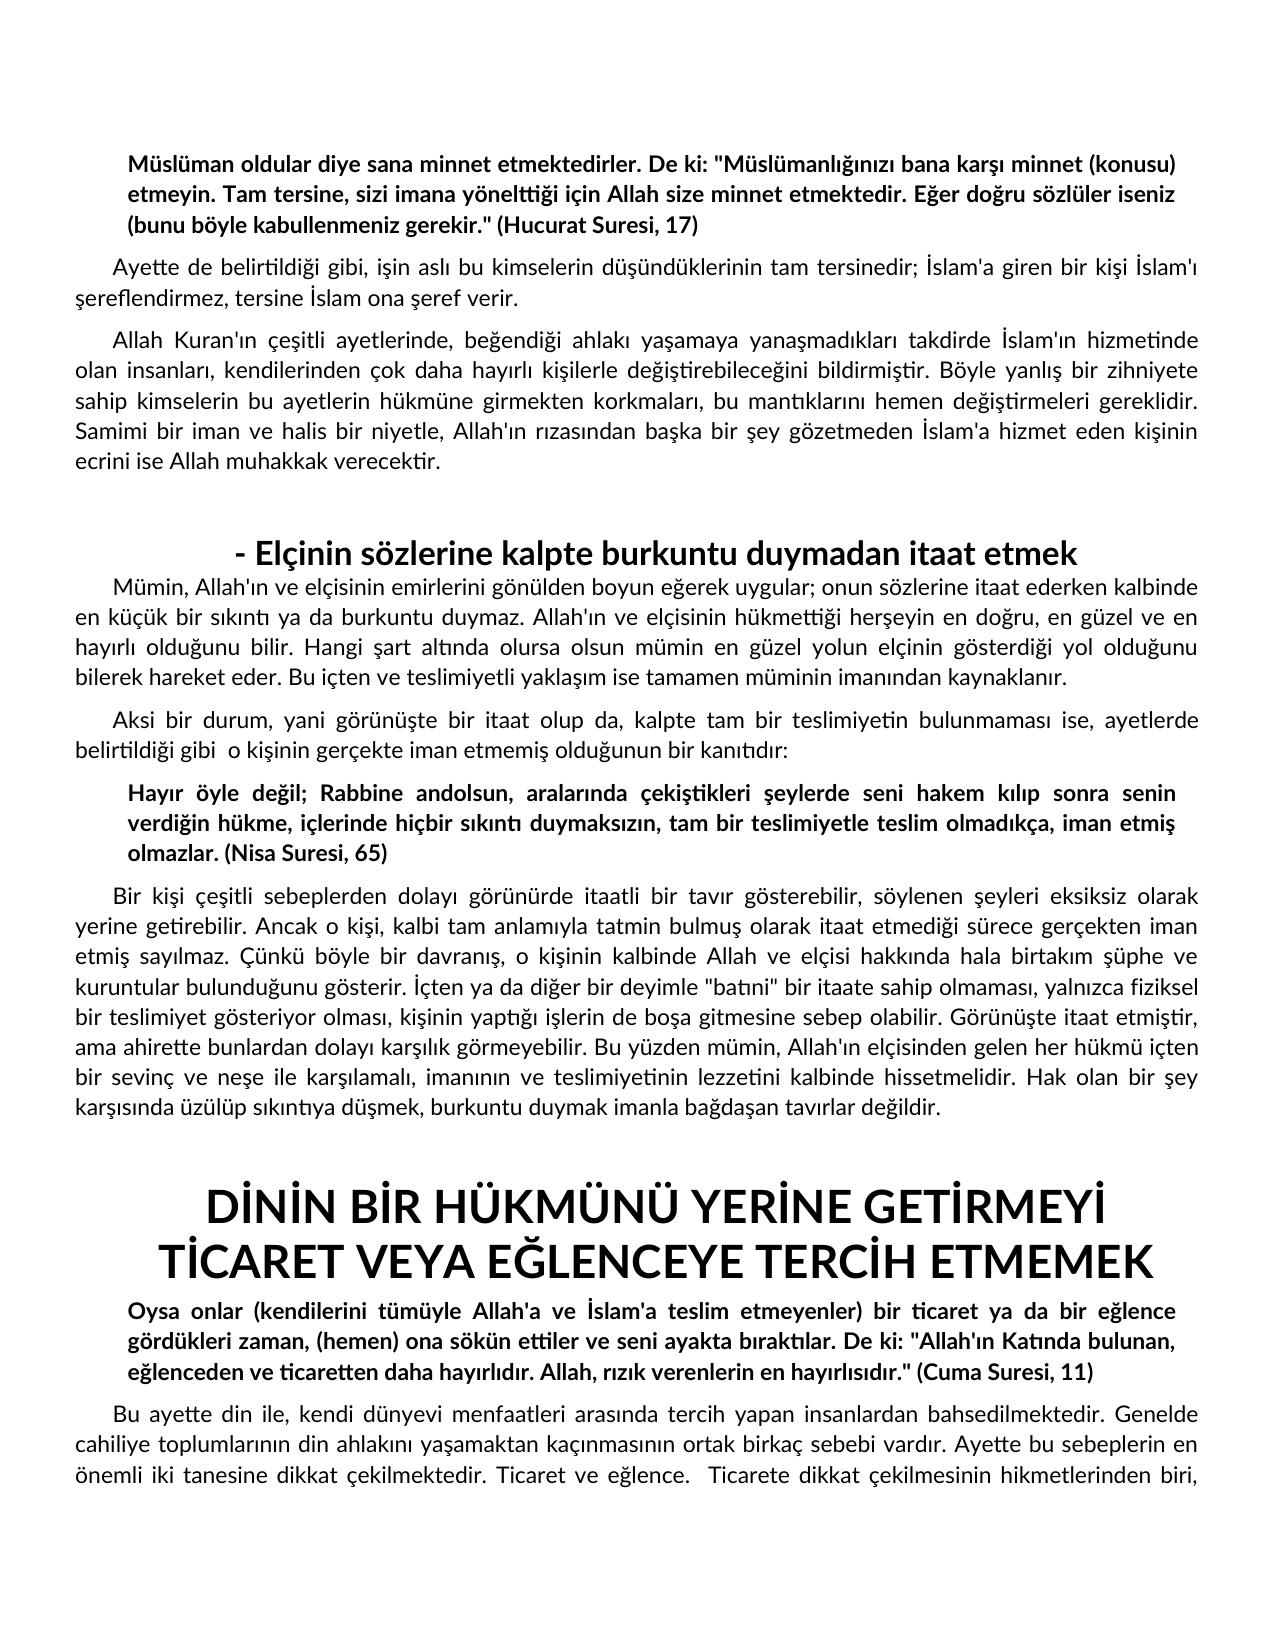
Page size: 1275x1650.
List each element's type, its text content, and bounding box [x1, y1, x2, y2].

text Allah Kuran'ın çeşitli ayetlerinde, beğendiği ahlakı yaşamaya yanaşmadıkları takdirde İslam'ın hizmetinde olan insanları, kendilerinden çok daha hayırlı kişilerle değiştirebileceğini bildirmiştir. Böyle yanlış bir zihniyete sahip kimselerin bu ayetlerin hükmüne girmekten korkmaları, bu mantıklarını hemen değiştirmeleri gereklidir. Samimi bir iman ve halis bir niyetle, Allah'ın rızasından başka bir şey gözetmeden İslam'a hizmet eden kişinin ecrini ise Allah muhakkak verecektir. [75, 326, 1200, 474]
text Oysa onlar (kendilerini tümüyle Allah'a ve İslam'a teslim etmeyenler) bir ticaret ya da bir eğlence gördükleri zaman, (hemen) ona sökün ettiler ve seni ayakta bıraktılar. De ki: "Allah'ın Katında bulunan, eğlenceden ve ticaretten daha hayırlıdır. Allah, rızık verenlerin en hayırlısıdır." (Cuma Suresi, 11) [127, 1297, 1177, 1385]
text Aksi bir durum, yani görünüşte bir itaat olup da, kalpte tam bir teslimiyetin bulunmaması ise, ayetlerde belirtildiği gibi o kişinin gerçekte iman etmemiş olduğunun bir kanıtıdır: [75, 706, 1200, 763]
text Mümin, Allah'ın ve elçisinin emirlerini gönülden boyun eğerek uygular; onun sözlerine itaat ederken kalbinde en küçük bir sıkıntı ya da burkuntu duymaz. Allah'ın ve elçisinin hükmettiği herşeyin en doğru, en güzel ve en hayırlı olduğunu bilir. Hangi şart altında olursa olsun mümin en güzel yolun elçinin gösterdiği yol olduğunu bilerek hareket eder. Bu içten ve teslimiyetli yaklaşım ise tamamen müminin imanından kaynaklanır. [75, 572, 1200, 690]
text Hayır öyle değil; Rabbine andolsun, aralarında çekiştikleri şeylerde seni hakem kılıp sonra senin verdiğin hükme, içlerinde hiçbir sıkıntı duymaksızın, tam bir teslimiyetle teslim olmadıkça, iman etmiş olmazlar. (Nisa Suresi, 65) [127, 778, 1177, 866]
subtitle - Elçinin sözlerine kalpte burkuntu duymadan itaat etmek [112, 532, 1200, 572]
text Bu ayette din ile, kendi dünyevi menfaatleri arasında tercih yapan insanlardan bahsedilmektedir. Genelde cahiliye toplumlarının din ahlakını yaşamaktan kaçınmasının ortak birkaç sebebi vardır. Ayette bu sebeplerin en önemli iki tanesine dikkat çekilmektedir. Ticaret ve eğlence. Ticarete dikkat çekilmesinin hikmetlerinden biri, [75, 1400, 1200, 1488]
subtitle DİNİN BİR HÜKMÜNÜ YERİNE GETİRMEYİ TİCARET VEYA EĞLENCEYE TERCİH ETMEMEK [112, 1178, 1200, 1288]
text Bir kişi çeşitli sebeplerden dolayı görünürde itaatli bir tavır gösterebilir, söylenen şeyleri eksiksiz olarak yerine getirebilir. Ancak o kişi, kalbi tam anlamıyla tatmin bulmuş olarak itaat etmediği sürece gerçekten iman etmiş sayılmaz. Çünkü böyle bir davranış, o kişinin kalbinde Allah ve elçisi hakkında hala birtakım şüphe ve kuruntular bulunduğunu gösterir. İçten ya da diğer bir deyimle "batıni" bir itaate sahip olmaması, yalnızca fiziksel bir teslimiyet gösteriyor olması, kişinin yaptığı işlerin de boşa gitmesine sebep olabilir. Görünüşte itaat etmiştir, ama ahirette bunlardan dolayı karşılık görmeyebilir. Bu yüzden mümin, Allah'ın elçisinden gelen her hükmü içten bir sevinç ve neşe ile karşılamalı, imanının ve teslimiyetinin lezzetini kalbinde hissetmelidir. Hak olan bir şey karşısında üzülüp sıkıntıya düşmek, burkuntu duymak imanla bağdaşan tavırlar değildir. [75, 882, 1200, 1121]
text Müslüman oldular diye sana minnet etmektedirler. De ki: "Müslümanlığınızı bana karşı minnet (konusu) etmeyin. Tam tersine, sizi imana yönelttiği için Allah size minnet etmektedir. Eğer doğru sözlüler iseniz (bunu böyle kabullenmeniz gerekir." (Hucurat Suresi, 17) [127, 150, 1177, 238]
text Ayette de belirtildiği gibi, işin aslı bu kimselerin düşündüklerinin tam tersinedir; İslam'a giren bir kişi İslam'ı şereflendirmez, tersine İslam ona şeref verir. [75, 253, 1200, 311]
